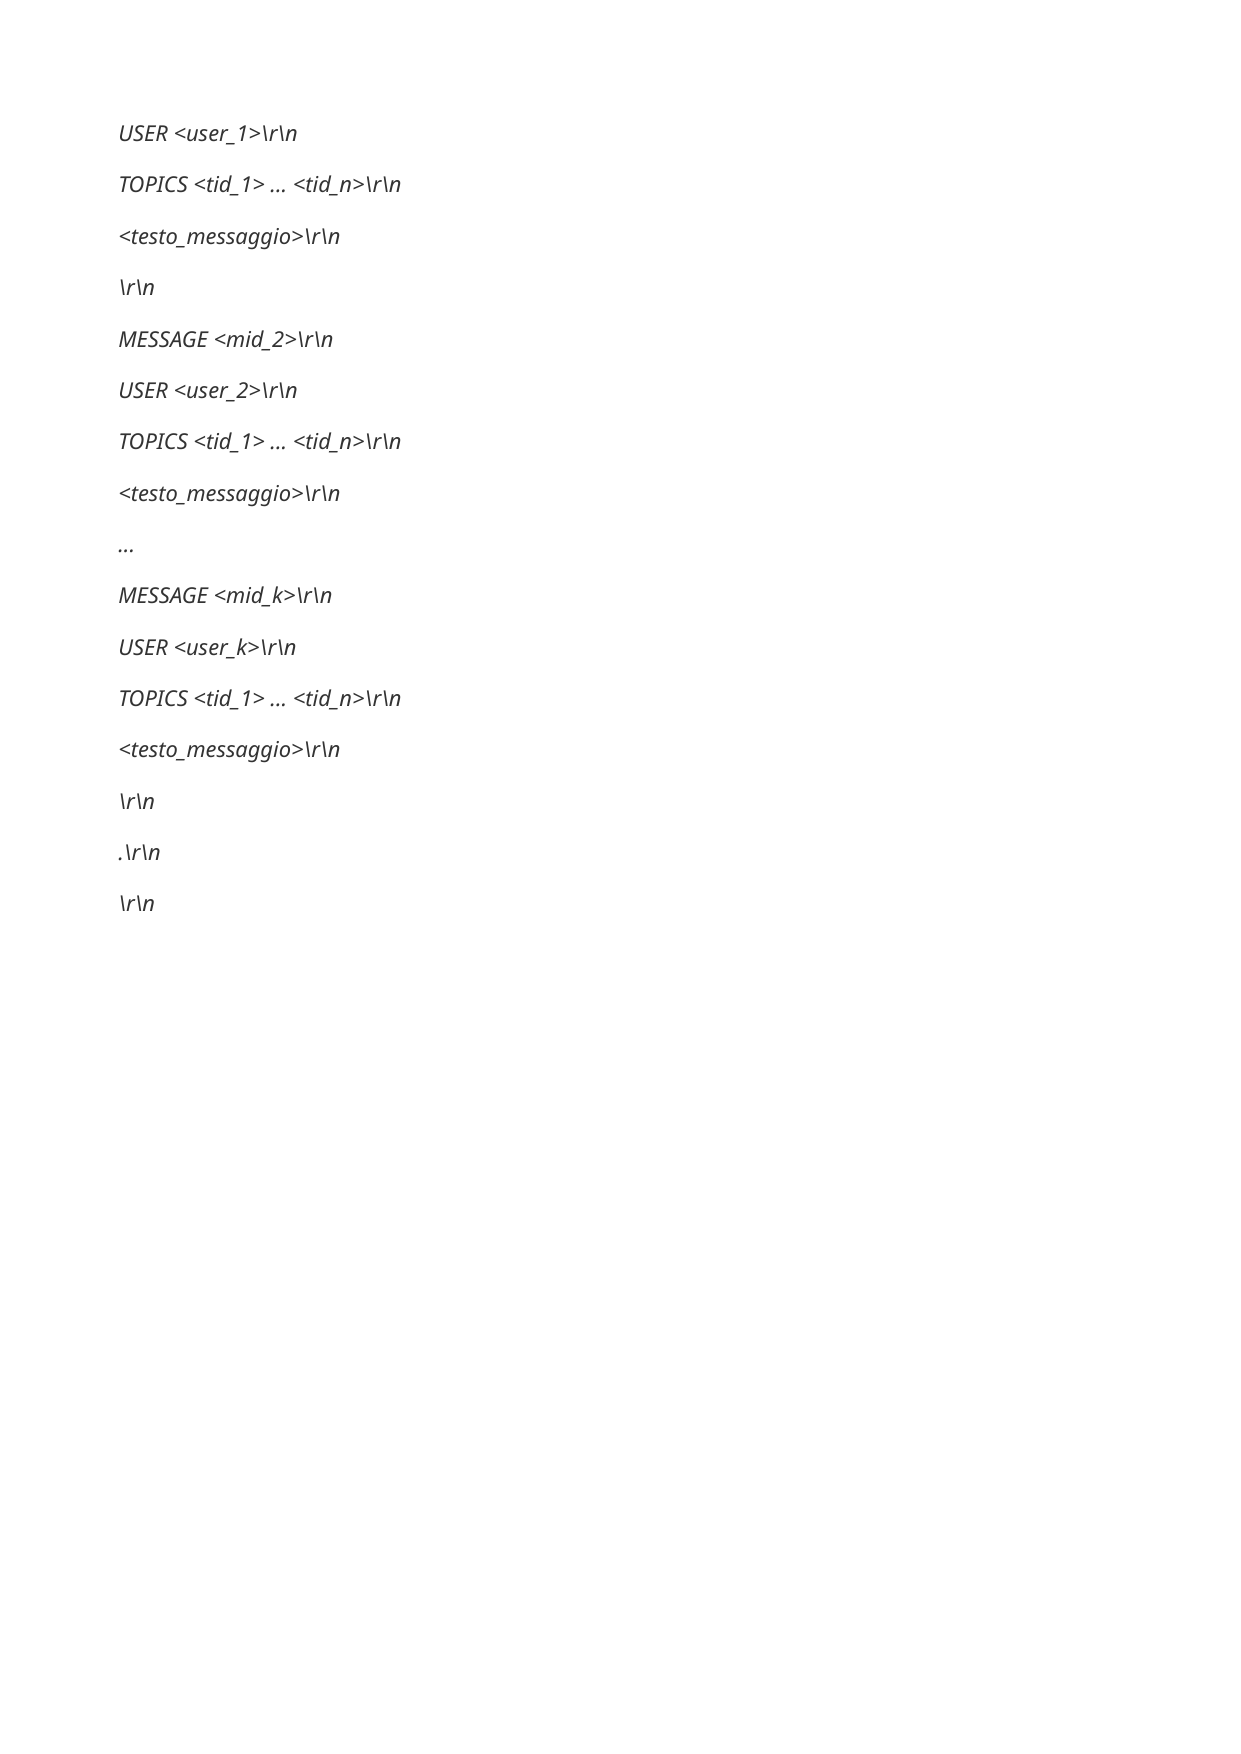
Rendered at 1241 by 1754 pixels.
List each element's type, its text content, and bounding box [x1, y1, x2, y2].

text \r\n [118, 786, 1122, 816]
text \r\n [118, 272, 1122, 302]
text ... [118, 529, 1122, 559]
text TOPICS <tid_1> ... <tid_n>\r\n [118, 683, 1122, 713]
text USER <user_1>\r\n [118, 118, 1122, 148]
text <testo_messaggio>\r\n [118, 478, 1122, 507]
text .\r\n [118, 837, 1122, 867]
text USER <user_2>\r\n [118, 375, 1122, 405]
text MESSAGE <mid_2>\r\n [118, 323, 1122, 353]
text USER <user_k>\r\n [118, 632, 1122, 661]
text TOPICS <tid_1> ... <tid_n>\r\n [118, 169, 1122, 199]
text TOPICS <tid_1> ... <tid_n>\r\n [118, 426, 1122, 456]
text MESSAGE <mid_k>\r\n [118, 580, 1122, 610]
text \r\n [118, 888, 1122, 918]
text <testo_messaggio>\r\n [118, 734, 1122, 764]
text <testo_messaggio>\r\n [118, 221, 1122, 251]
